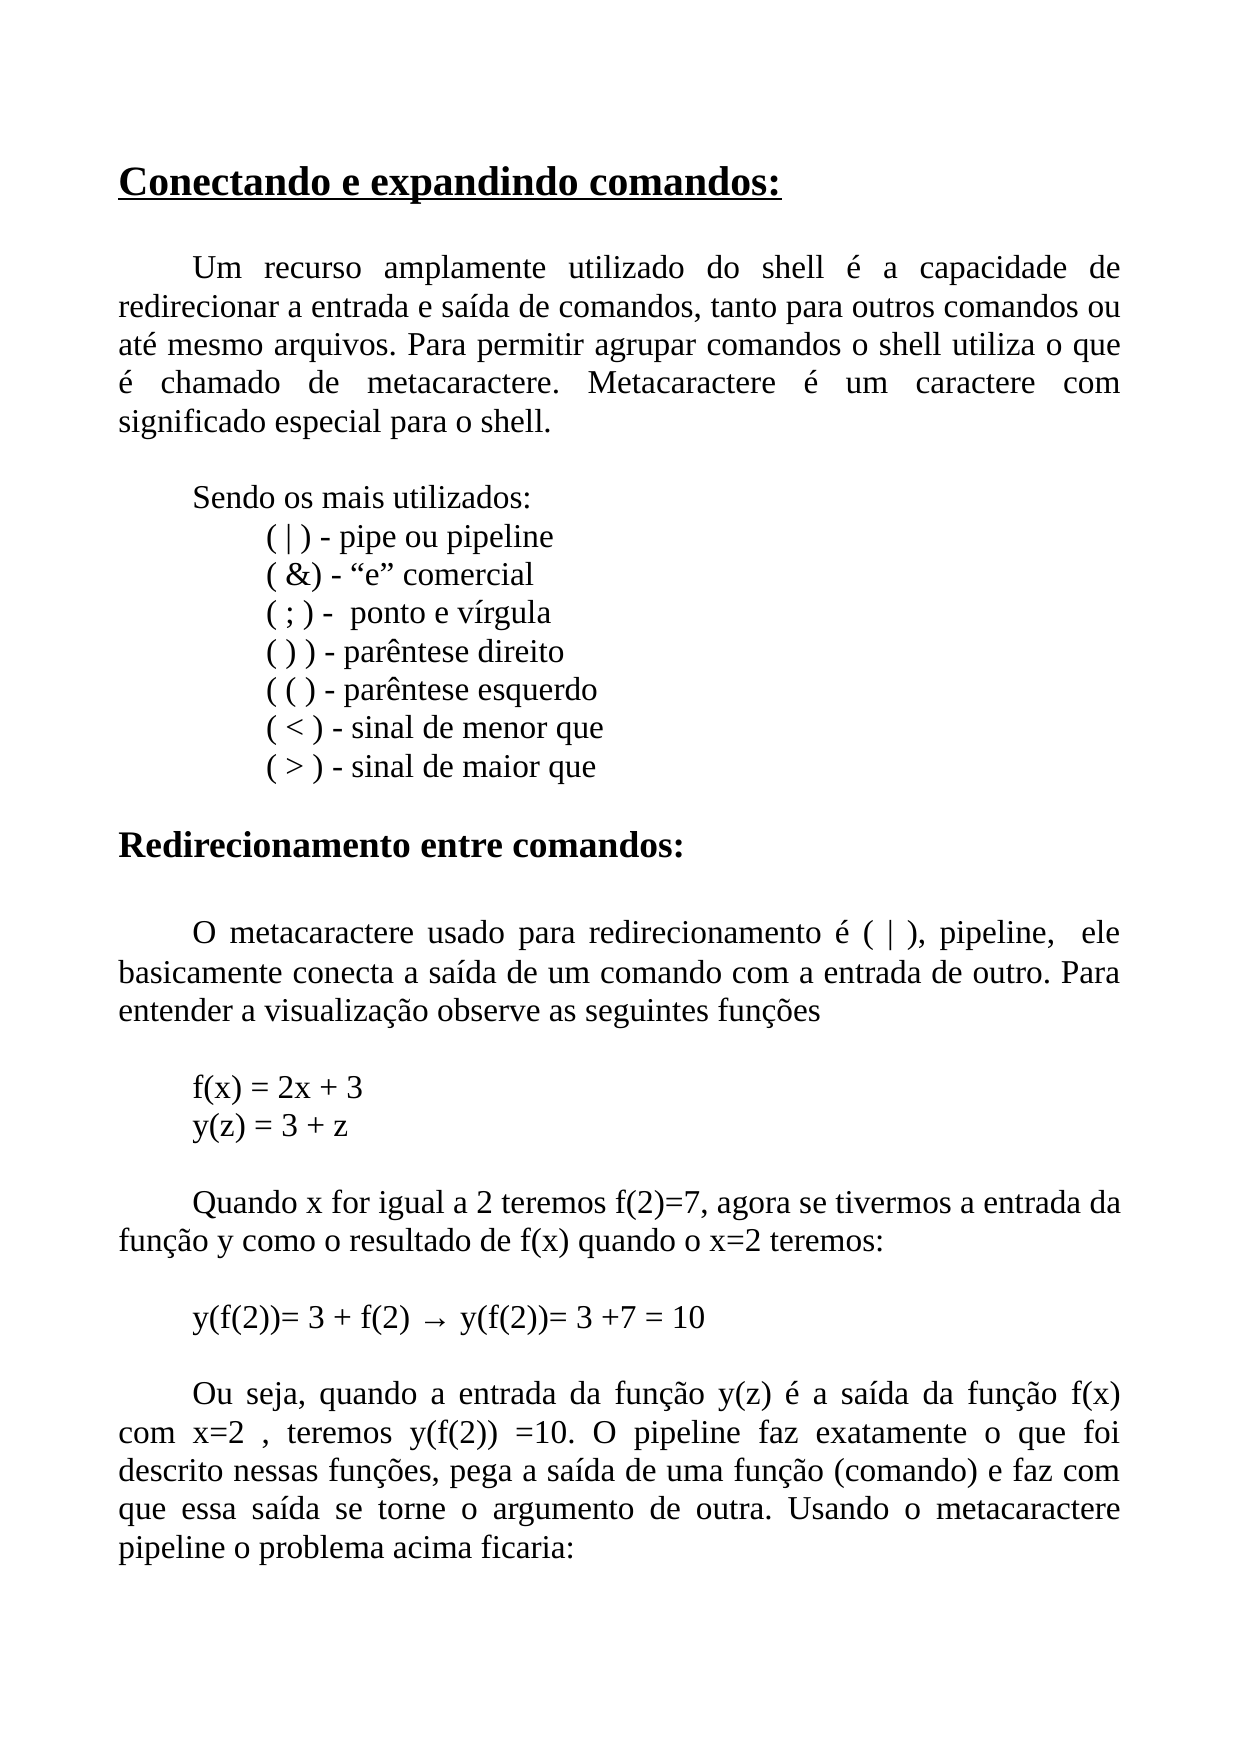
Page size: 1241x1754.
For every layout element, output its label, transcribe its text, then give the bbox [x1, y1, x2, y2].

text ( ; ) - ponto e vírgula [118, 592, 1122, 631]
text Ou seja, quando a entrada da função y(z) é a saída da função f(x) com x=2 , teremos y(f(2)) =10. O pipeline faz exatamente o que foi descrito nessas funções, pega a saída de uma função (comando) e faz com que essa saída se torne o argumento de outra. Usando o metacaractere pipeline o problema acima ficaria: [118, 1373, 1122, 1565]
text Redirecionamento entre comandos: [118, 822, 1122, 866]
text ( | ) - pipe ou pipeline [118, 516, 1122, 554]
text O metacaractere usado para redirecionamento é ( | ), pipeline, ele basicamente conecta a saída de um comando com a entrada de outro. Para entender a visualização observe as seguintes funções [118, 909, 1122, 1028]
text Conectando e expandindo comandos: [118, 156, 1122, 204]
text ( ) ) - parêntese direito [118, 631, 1122, 669]
text f(x) = 2x + 3 [118, 1067, 1122, 1105]
text Um recurso amplamente utilizado do shell é a capacidade de redirecionar a entrada e saída de comandos, tanto para outros comandos ou até mesmo arquivos. Para permitir agrupar comandos o shell utiliza o que é chamado de metacaractere. Metacaractere é um caractere com significado especial para o shell. [118, 247, 1122, 439]
text Quando x for igual a 2 teremos f(2)=7, agora se tivermos a entrada da função y como o resultado de f(x) quando o x=2 teremos: [118, 1182, 1122, 1258]
text Sendo os mais utilizados: [118, 477, 1122, 516]
text ( &) - “e” comercial [118, 554, 1122, 592]
text y(z) = 3 + z [118, 1105, 1122, 1143]
text ( ( ) - parêntese esquerdo [118, 669, 1122, 707]
text ( > ) - sinal de maior que [118, 746, 1122, 784]
text ( < ) - sinal de menor que [118, 707, 1122, 746]
text y(f(2))= 3 + f(2) → y(f(2))= 3 +7 = 10 [118, 1297, 1122, 1335]
